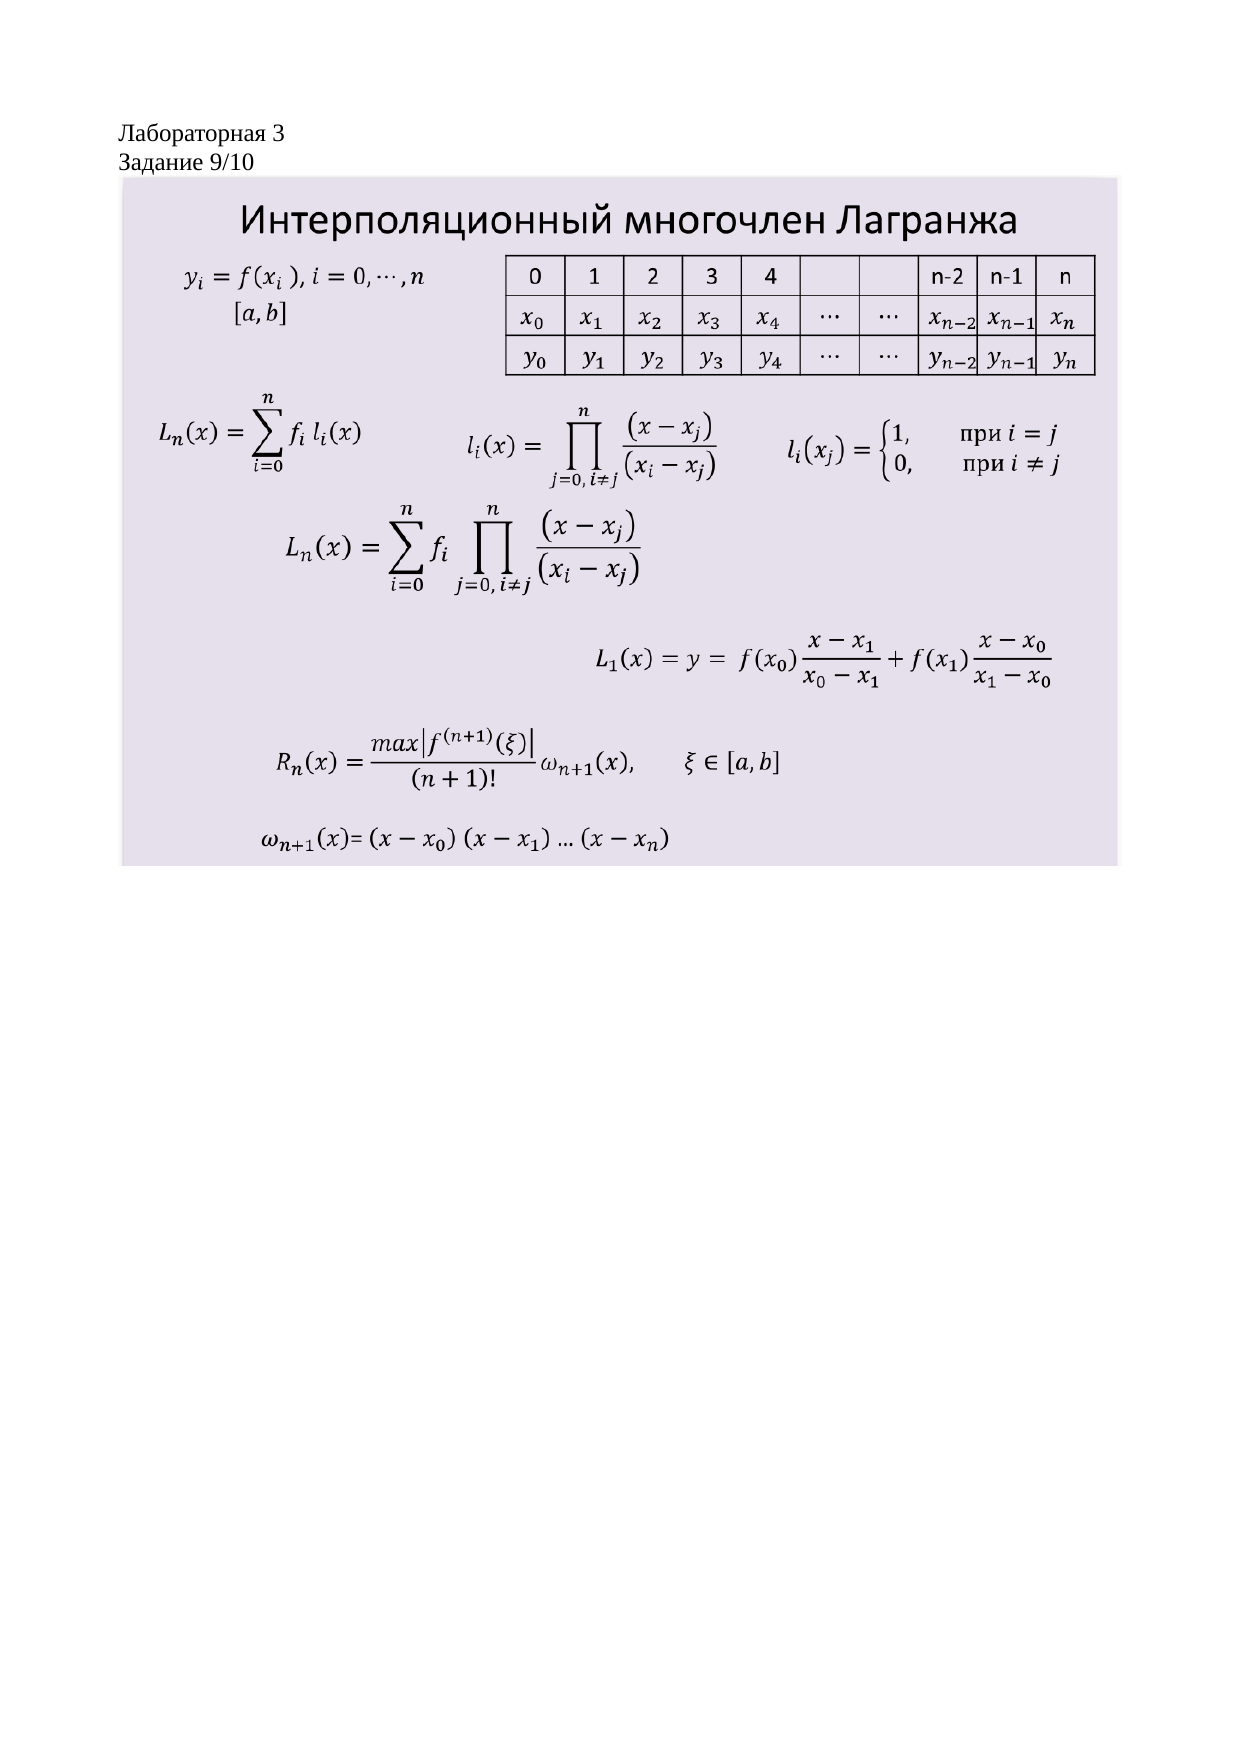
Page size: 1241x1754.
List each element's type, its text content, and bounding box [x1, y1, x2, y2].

text Лабораторная 3 [118, 118, 1122, 147]
picture [118, 175, 1123, 866]
text Задание 9/10 [118, 147, 1122, 175]
